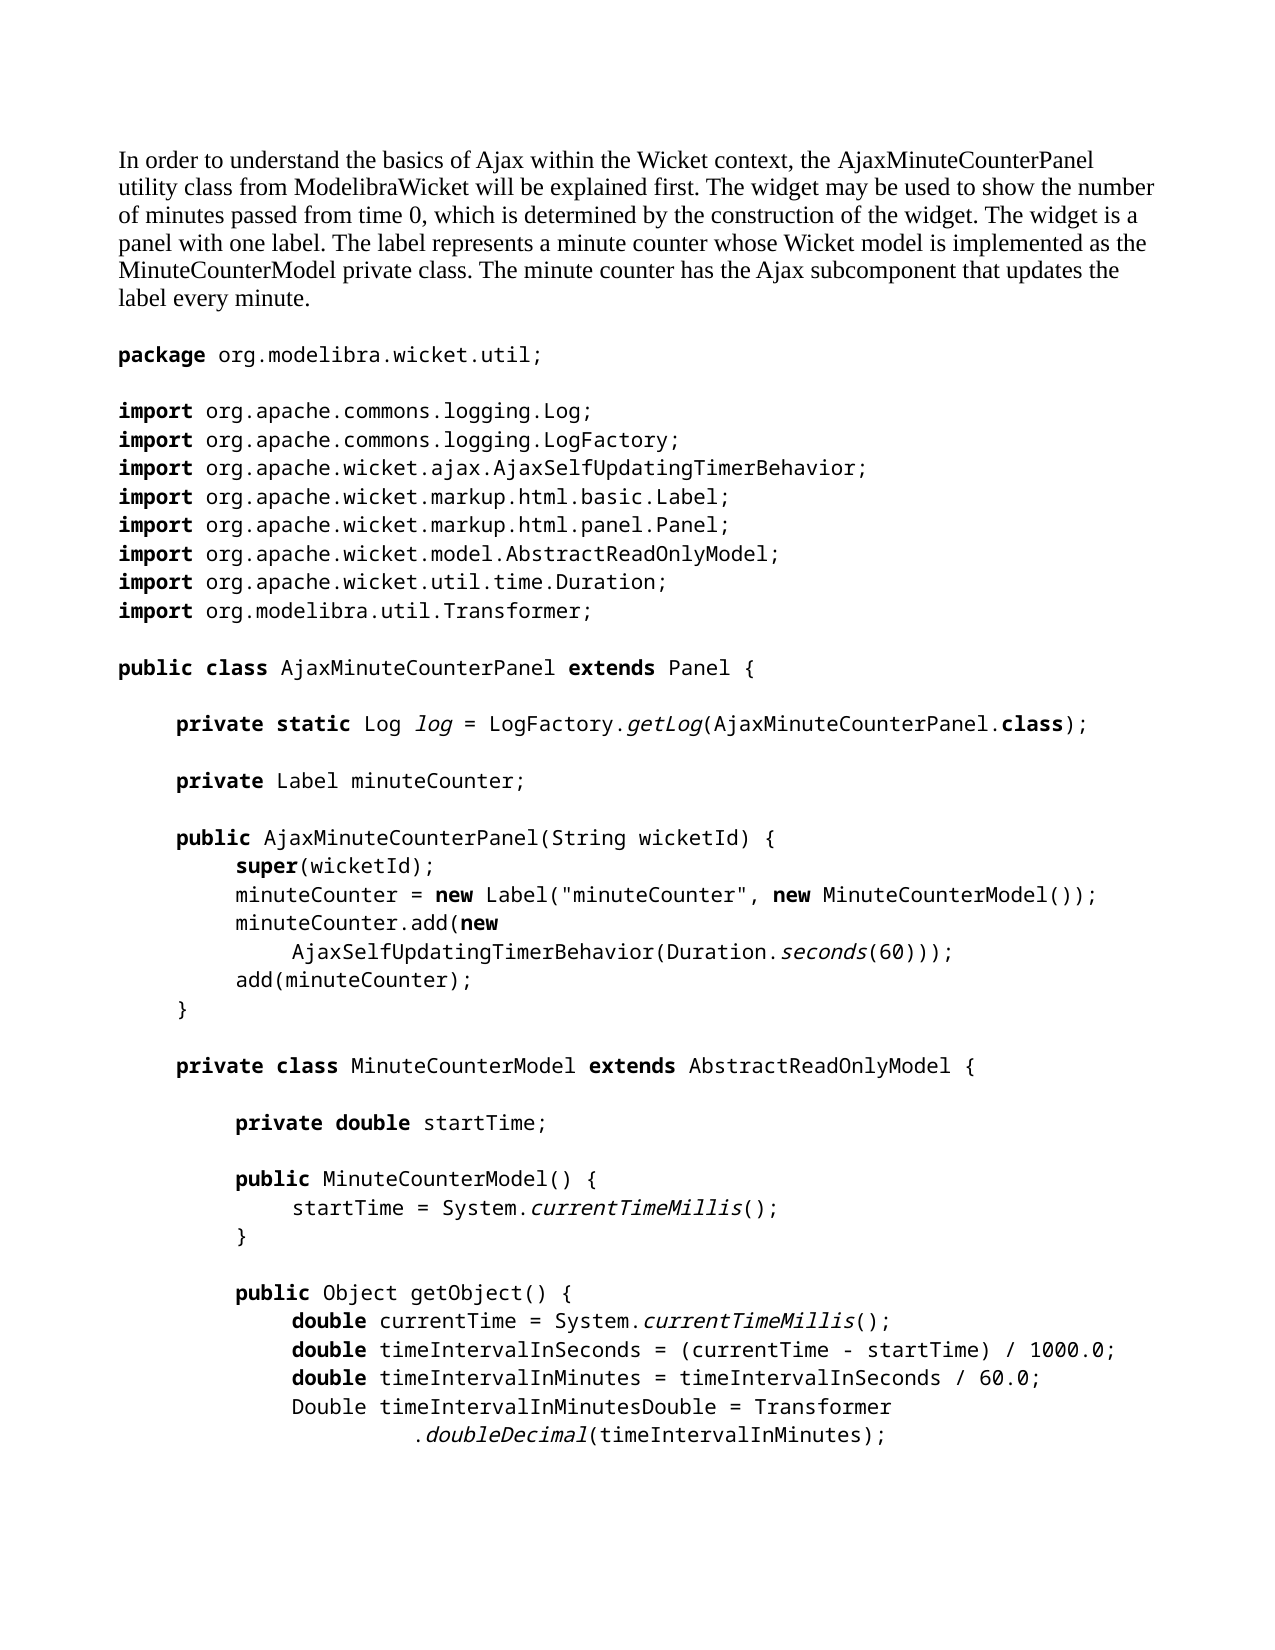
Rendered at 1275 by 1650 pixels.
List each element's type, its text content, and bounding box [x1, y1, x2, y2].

text double currentTime = System.currentTimeMillis(); [118, 1307, 1157, 1335]
text import org.apache.wicket.markup.html.basic.Label; [118, 482, 1157, 510]
text private Label minuteCounter; [118, 766, 1157, 795]
text add(minuteCounter); [118, 965, 1157, 994]
text public AjaxMinuteCounterPanel(String wicketId) { [118, 823, 1157, 852]
text import org.apache.wicket.markup.html.panel.Panel; [118, 510, 1157, 539]
text double timeIntervalInMinutes = timeIntervalInSeconds / 60.0; [118, 1363, 1157, 1392]
text public MinuteCounterModel() { [118, 1164, 1157, 1193]
text startTime = System.currentTimeMillis(); [118, 1193, 1157, 1221]
text super(wicketId); [118, 852, 1157, 880]
text double timeIntervalInSeconds = (currentTime - startTime) / 1000.0; [118, 1335, 1157, 1363]
text private class MinuteCounterModel extends AbstractReadOnlyModel { [118, 1051, 1157, 1079]
text .doubleDecimal(timeIntervalInMinutes); [118, 1420, 1157, 1449]
text private static Log log = LogFactory.getLog(AjaxMinuteCounterPanel.class); [118, 709, 1157, 738]
text package org.modelibra.wicket.util; [118, 340, 1157, 368]
text import org.apache.commons.logging.LogFactory; [118, 425, 1157, 453]
text } [118, 1221, 1157, 1250]
text import org.modelibra.util.Transformer; [118, 596, 1157, 624]
text minuteCounter.add(new [118, 908, 1157, 937]
text } [118, 994, 1157, 1022]
text public class AjaxMinuteCounterPanel extends Panel { [118, 653, 1157, 681]
text In order to understand the basics of Ajax within the Wicket context, the AjaxMinuteCounterPanel utility class from ModelibraWicket will be explained first. The widget may be used to show the number of minutes passed from time 0, which is determined by the construction of the widget. The widget is a panel with one label. The label represents a minute counter whose Wicket model is implemented as the MinuteCounterModel private class. The minute counter has the Ajax subcomponent that updates the label every minute. [118, 146, 1157, 312]
text import org.apache.commons.logging.Log; [118, 397, 1157, 425]
text minuteCounter = new Label("minuteCounter", new MinuteCounterModel()); [118, 880, 1157, 908]
text import org.apache.wicket.ajax.AjaxSelfUpdatingTimerBehavior; [118, 453, 1157, 482]
text Double timeIntervalInMinutesDouble = Transformer [118, 1392, 1157, 1420]
text private double startTime; [118, 1108, 1157, 1136]
text AjaxSelfUpdatingTimerBehavior(Duration.seconds(60))); [118, 937, 1157, 965]
text import org.apache.wicket.util.time.Duration; [118, 567, 1157, 596]
text public Object getObject() { [118, 1278, 1157, 1307]
text import org.apache.wicket.model.AbstractReadOnlyModel; [118, 539, 1157, 567]
